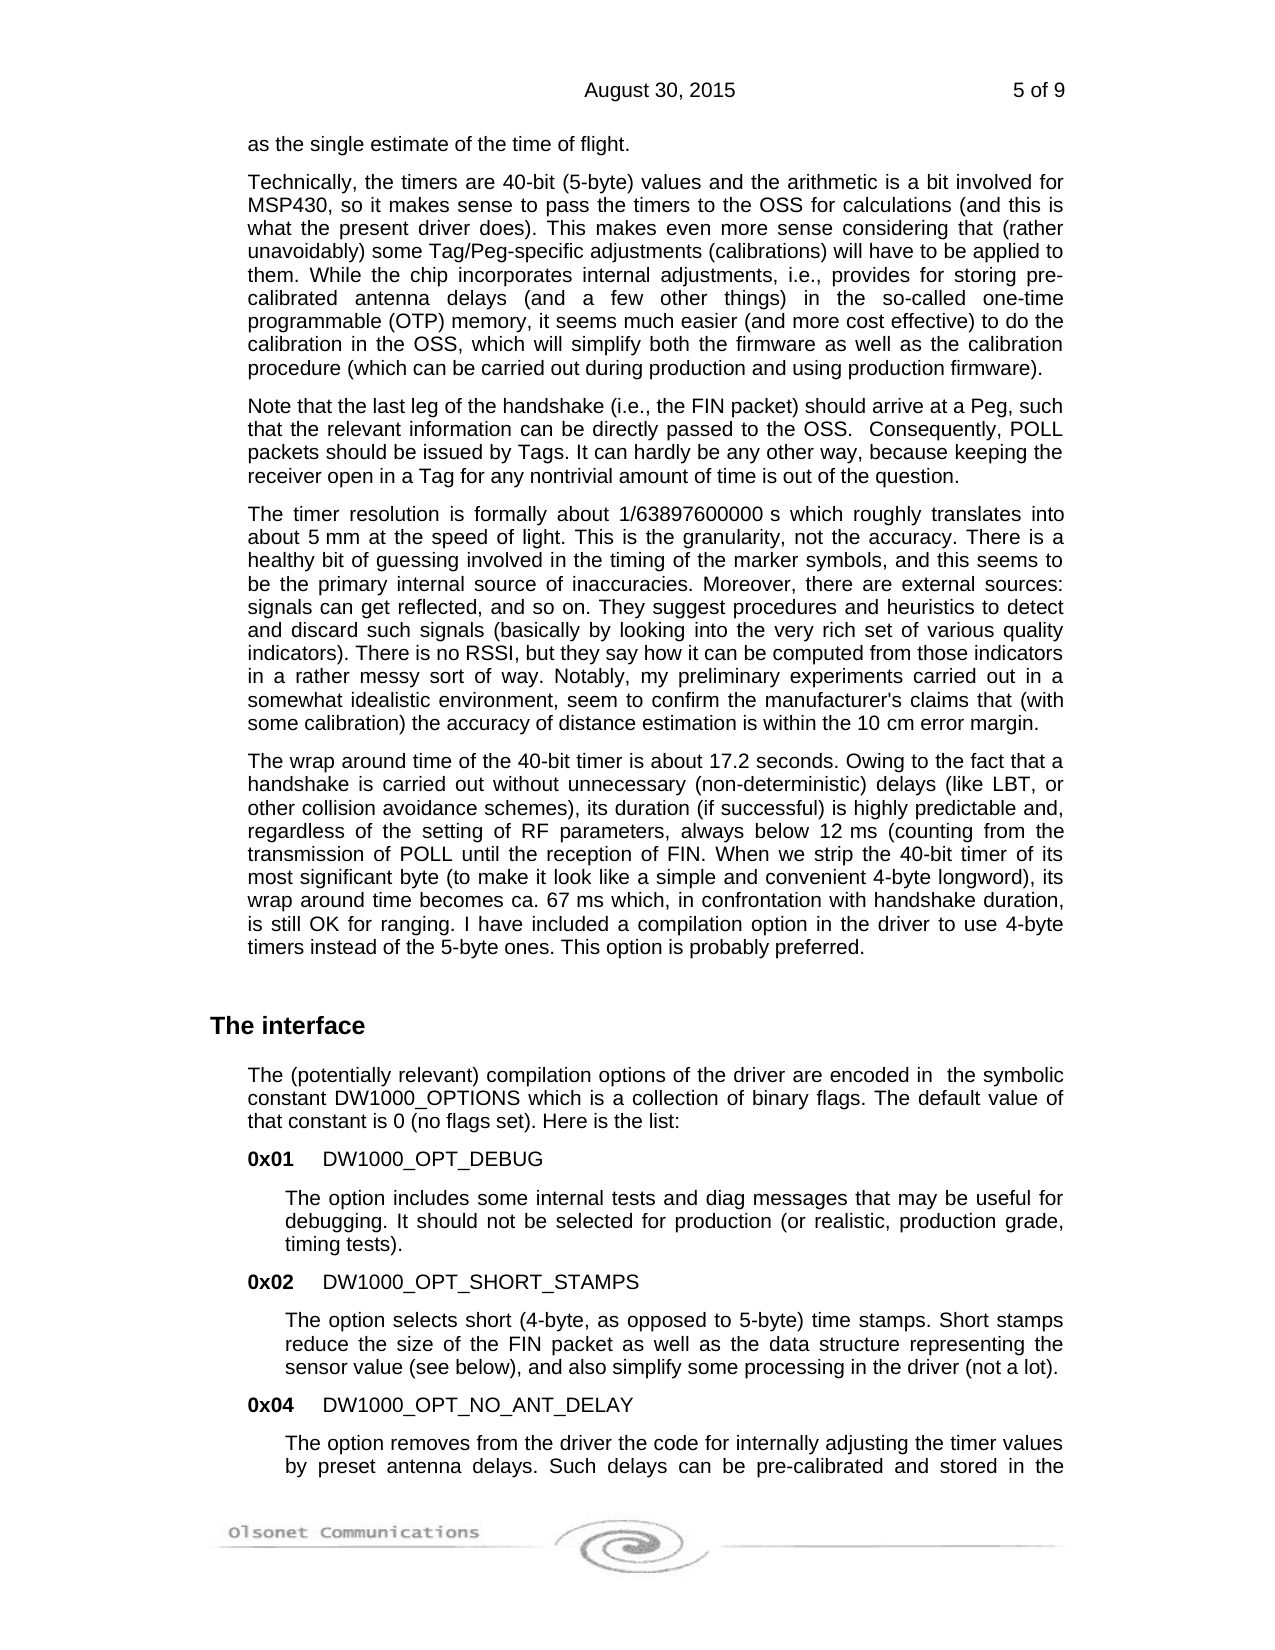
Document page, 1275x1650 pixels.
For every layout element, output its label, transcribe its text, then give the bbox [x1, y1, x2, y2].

text The option selects short (4-byte, as opposed to 5-byte) time stamps. Short stamps reduce the size of the FIN packet as well as the data structure representing the sensor value (see below), and also simplify some processing in the driver (not a lot). [285, 1309, 1065, 1379]
text The timer resolution is formally about 1/63897600000 s which roughly translates into about 5 mm at the speed of light. This is the granularity, not the accuracy. There is a healthy bit of guessing involved in the timing of the marker symbols, and this seems to be the primary internal source of inaccuracies. Moreover, there are external sources: signals can get reflected, and so on. They suggest procedures and heuristics to detect and discard such signals (basically by looking into the very rich set of various quality indicators). There is no RSSI, but they say how it can be computed from those indicators in a rather messy sort of way. Notably, my preliminary experiments carried out in a somewhat idealistic environment, seem to confirm the manufacturer's claims that (with some calibration) the accuracy of distance estimation is within the 10 cm error margin. [247, 502, 1065, 735]
picture [210, 1504, 1065, 1596]
text Note that the last leg of the handshake (i.e., the FIN packet) should arrive at a Peg, such that the relevant information can be directly passed to the OSS. Consequently, POLL packets should be issued by Tags. It can hardly be any other way, because keeping the receiver open in a Tag for any nontrivial amount of time is out of the question. [247, 394, 1065, 487]
text The wrap around time of the 40-bit timer is about 17.2 seconds. Owing to the fact that a handshake is carried out without unnecessary (non-deterministic) delays (like LBT, or other collision avoidance schemes), its duration (if successful) is highly predictable and, regardless of the setting of RF parameters, always below 12 ms (counting from the transmission of POLL until the reception of FIN. When we strip the 40-bit timer of its most significant byte (to make it look like a simple and convenient 4-byte longword), its wrap around time becomes ca. 67 ms which, in confrontation with handshake duration, is still OK for ranging. I have included a compilation option in the driver to use 4-byte timers instead of the 5-byte ones. This option is probably preferred. [247, 750, 1065, 959]
text The (potentially relevant) compilation options of the driver are encoded in the symbolic constant DW1000_OPTIONS which is a collection of binary flags. The default value of that constant is 0 (no flags set). Here is the list: [247, 1063, 1065, 1133]
text Technically, the timers are 40-bit (5-byte) values and the arithmetic is a bit involved for MSP430, so it makes sense to pass the timers to the OSS for calculations (and this is what the present driver does). This makes even more sense considering that (rather unavoidably) some Tag/Peg-specific adjustments (calibrations) will have to be applied to them. While the chip incorporates internal adjustments, i.e., provides for storing pre-calibrated antenna delays (and a few other things) in the so-called one-time programmable (OTP) memory, it seems much easier (and more cost effective) to do the calibration in the OSS, which will simplify both the firmware as well as the calibration procedure (which can be carried out during production and using production firmware). [247, 170, 1065, 379]
text The option removes from the driver the code for internally adjusting the timer values by preset antenna delays. Such delays can be pre-calibrated and stored in the [285, 1432, 1065, 1478]
text 0x01 DW1000_OPT_DEBUG [247, 1148, 1065, 1171]
text as the single estimate of the time of flight. [247, 132, 1065, 155]
text 0x02 DW1000_OPT_SHORT_STAMPS [247, 1271, 1065, 1294]
text 0x04 DW1000_OPT_NO_ANT_DELAY [247, 1394, 1065, 1417]
subtitle The interface [210, 1012, 1065, 1040]
text The option includes some internal tests and diag messages that may be useful for debugging. It should not be selected for production (or realistic, production grade, timing tests). [285, 1186, 1065, 1256]
